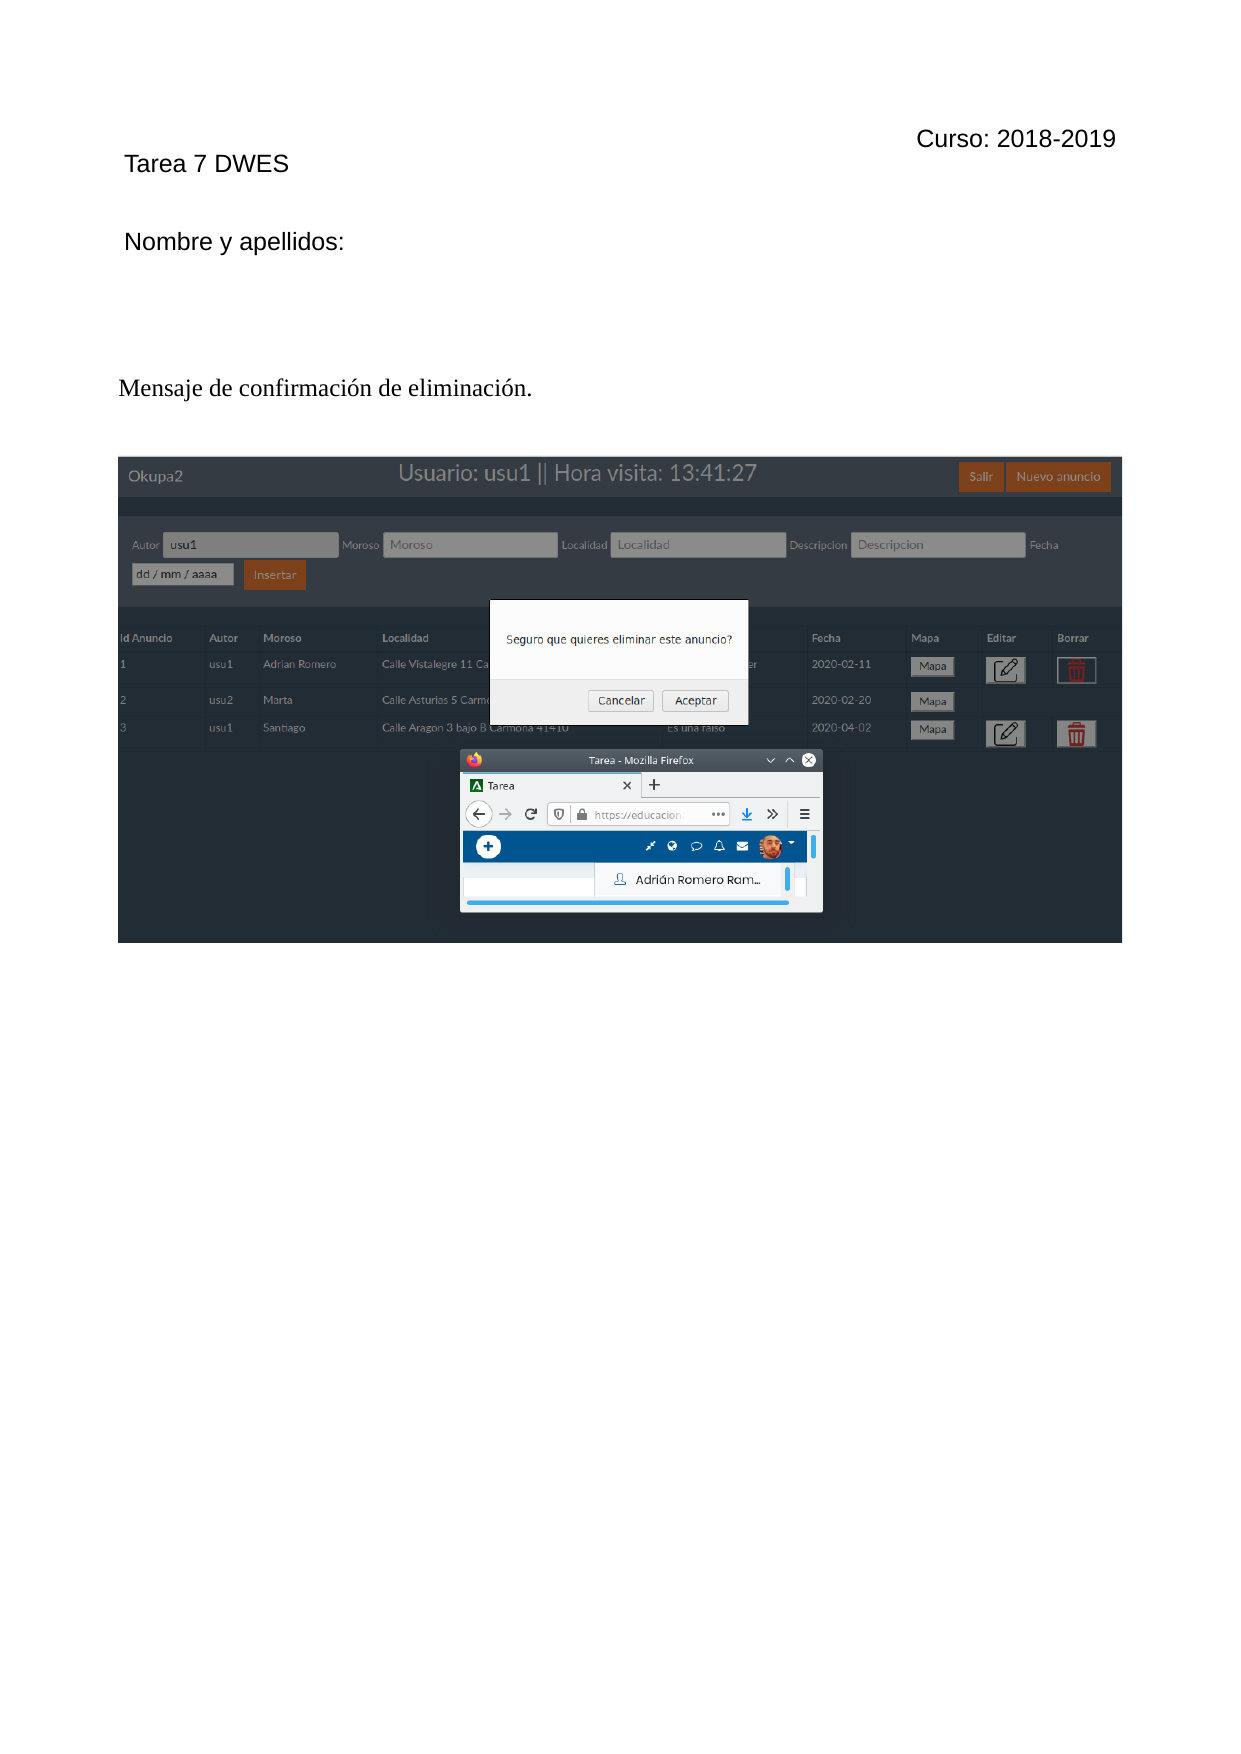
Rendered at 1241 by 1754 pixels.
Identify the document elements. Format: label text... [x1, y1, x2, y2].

picture [118, 455, 1123, 943]
text Mensaje de confirmación de eliminación. [118, 373, 1122, 402]
